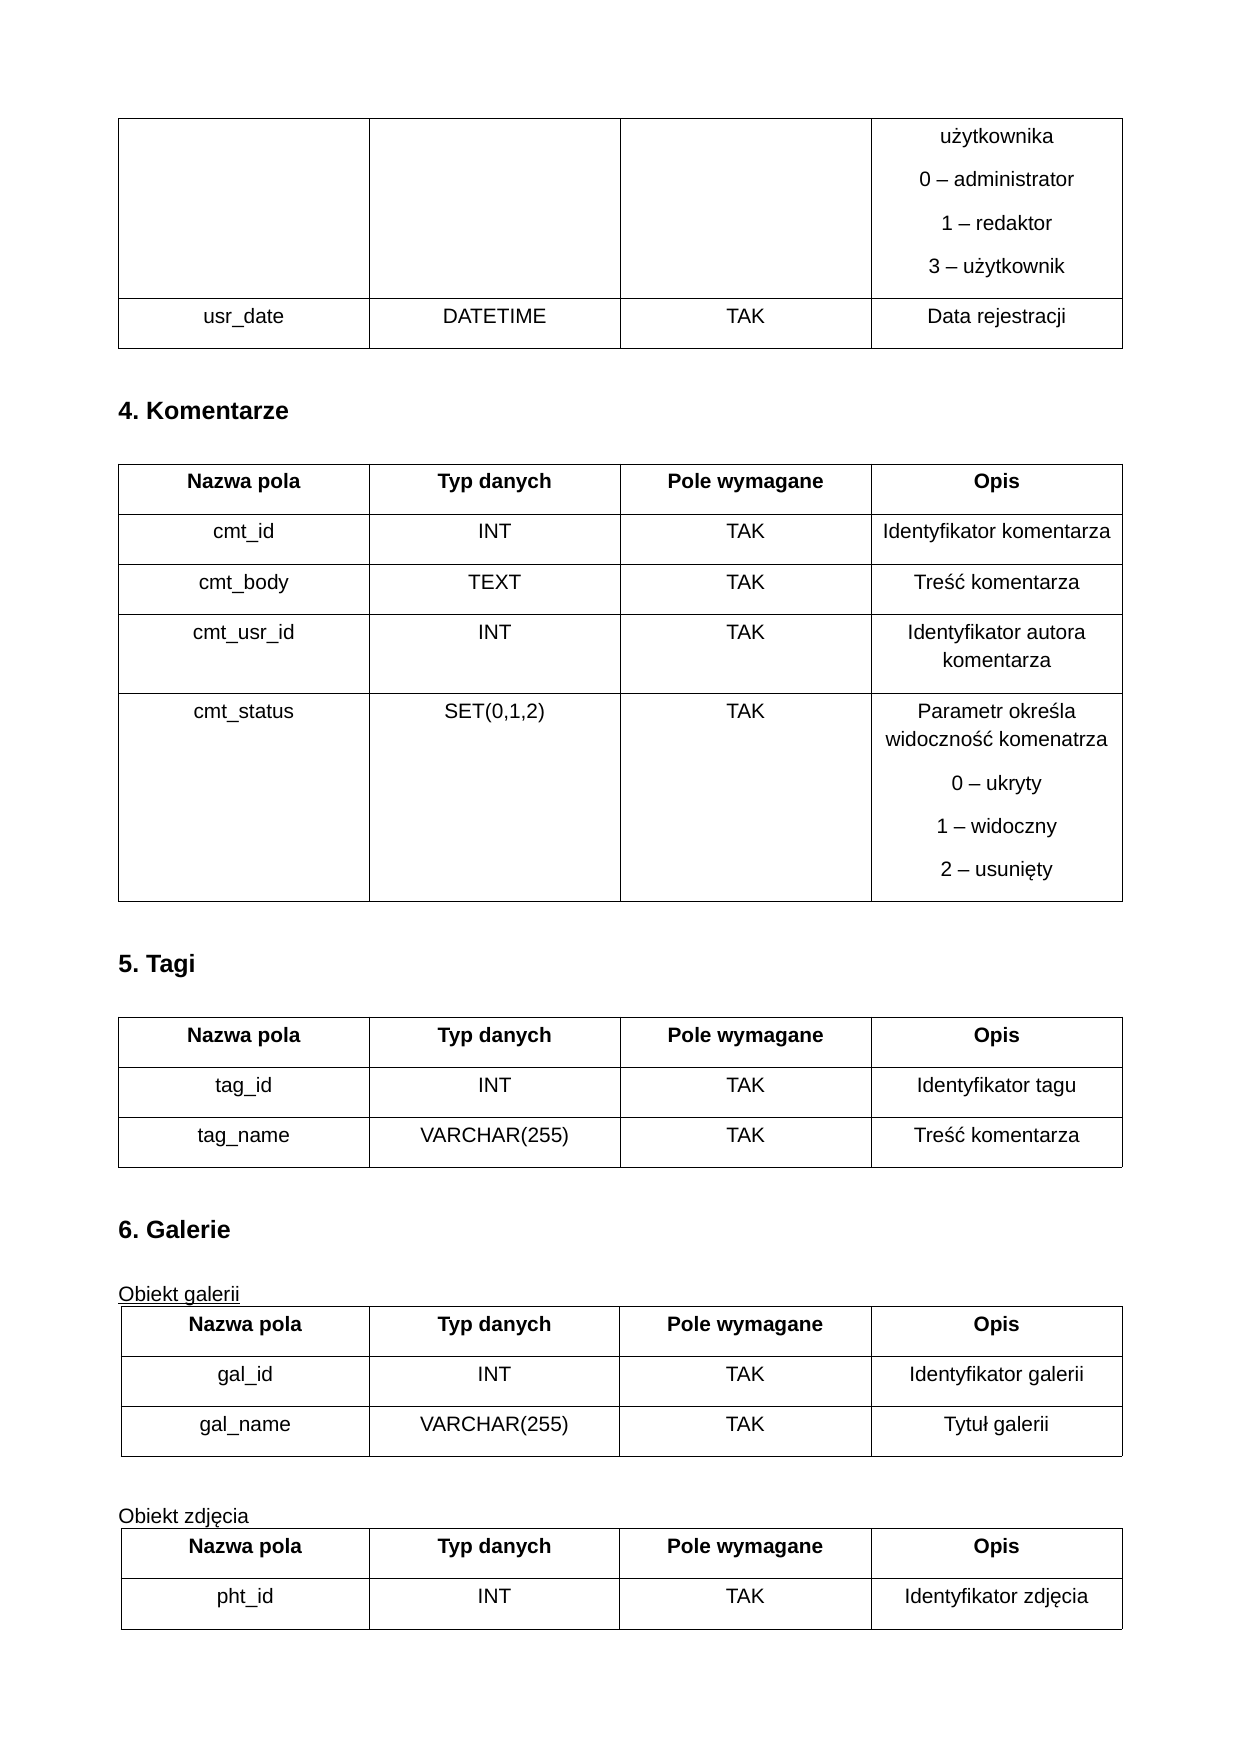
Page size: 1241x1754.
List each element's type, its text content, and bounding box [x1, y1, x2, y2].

table_cell DATETIME [370, 299, 620, 348]
table_header Pole wymagane [621, 465, 871, 513]
text Obiekt zdjęcia [118, 1504, 1122, 1528]
table_cell Parametr określa widoczność komenatrza 0 – ukryty 1 – widoczny 2 – usunięty [872, 694, 1122, 901]
table_header Opis [872, 1307, 1122, 1356]
table_cell Identyfikator autora komentarza [872, 615, 1122, 693]
table_cell [370, 119, 620, 298]
table_cell [119, 119, 369, 298]
table_cell cmt_id [119, 515, 369, 564]
table_cell Treść komentarza [872, 1118, 1122, 1167]
table_header Pole wymagane [620, 1529, 871, 1578]
text 4. Komentarze [118, 396, 1122, 425]
table_cell Treść komentarza [872, 565, 1122, 614]
table_header Typ danych [370, 1529, 619, 1578]
table_cell TAK [621, 615, 871, 693]
table_header Opis [872, 1018, 1122, 1067]
table_cell TAK [621, 565, 871, 614]
table_cell TAK [621, 1068, 871, 1117]
table_header Nazwa pola [122, 1529, 369, 1578]
table_cell Identyfikator tagu [872, 1068, 1122, 1117]
table_cell gal_name [122, 1407, 369, 1456]
table_header Opis [872, 1529, 1122, 1578]
table_cell INT [370, 1579, 619, 1628]
table_cell INT [370, 1068, 620, 1117]
table_cell pht_id [122, 1579, 369, 1628]
table_header Typ danych [370, 465, 620, 513]
table_cell SET(0,1,2) [370, 694, 620, 901]
table_header Typ danych [370, 1307, 619, 1356]
table_cell VARCHAR(255) [370, 1118, 620, 1167]
text Obiekt galerii [118, 1282, 1122, 1306]
table_cell gal_id [122, 1357, 369, 1406]
table_cell cmt_status [119, 694, 369, 901]
table_cell tag_id [119, 1068, 369, 1117]
table_cell Data rejestracji [872, 299, 1122, 348]
table_header Typ danych [370, 1018, 620, 1067]
table_cell INT [370, 615, 620, 693]
table_header Nazwa pola [122, 1307, 369, 1356]
table_cell INT [370, 1357, 619, 1406]
table_cell cmt_body [119, 565, 369, 614]
table_header Pole wymagane [621, 1018, 871, 1067]
table_cell Identyfikator zdjęcia [872, 1579, 1122, 1628]
text 6. Galerie [118, 1215, 1122, 1244]
text 5. Tagi [118, 949, 1122, 978]
table_cell usr_date [119, 299, 369, 348]
table_cell Tytuł galerii [872, 1407, 1122, 1456]
table_header Pole wymagane [620, 1307, 871, 1356]
table_cell TAK [621, 299, 871, 348]
table_cell TAK [621, 694, 871, 901]
table_header Nazwa pola [119, 465, 369, 513]
table_cell TAK [620, 1357, 871, 1406]
table_cell TAK [620, 1579, 871, 1628]
table_cell użytkownika 0 – administrator 1 – redaktor 3 – użytkownik [872, 119, 1122, 298]
table_cell cmt_usr_id [119, 615, 369, 693]
table_cell tag_name [119, 1118, 369, 1167]
table_cell TAK [620, 1407, 871, 1456]
table_header Nazwa pola [119, 1018, 369, 1067]
table_cell TAK [621, 1118, 871, 1167]
table_cell TEXT [370, 565, 620, 614]
table_cell TAK [621, 515, 871, 564]
table_header Opis [872, 465, 1122, 513]
table_cell INT [370, 515, 620, 564]
table_cell [621, 119, 871, 298]
table_cell Identyfikator galerii [872, 1357, 1122, 1406]
table_cell VARCHAR(255) [370, 1407, 619, 1456]
table_cell Identyfikator komentarza [872, 515, 1122, 564]
